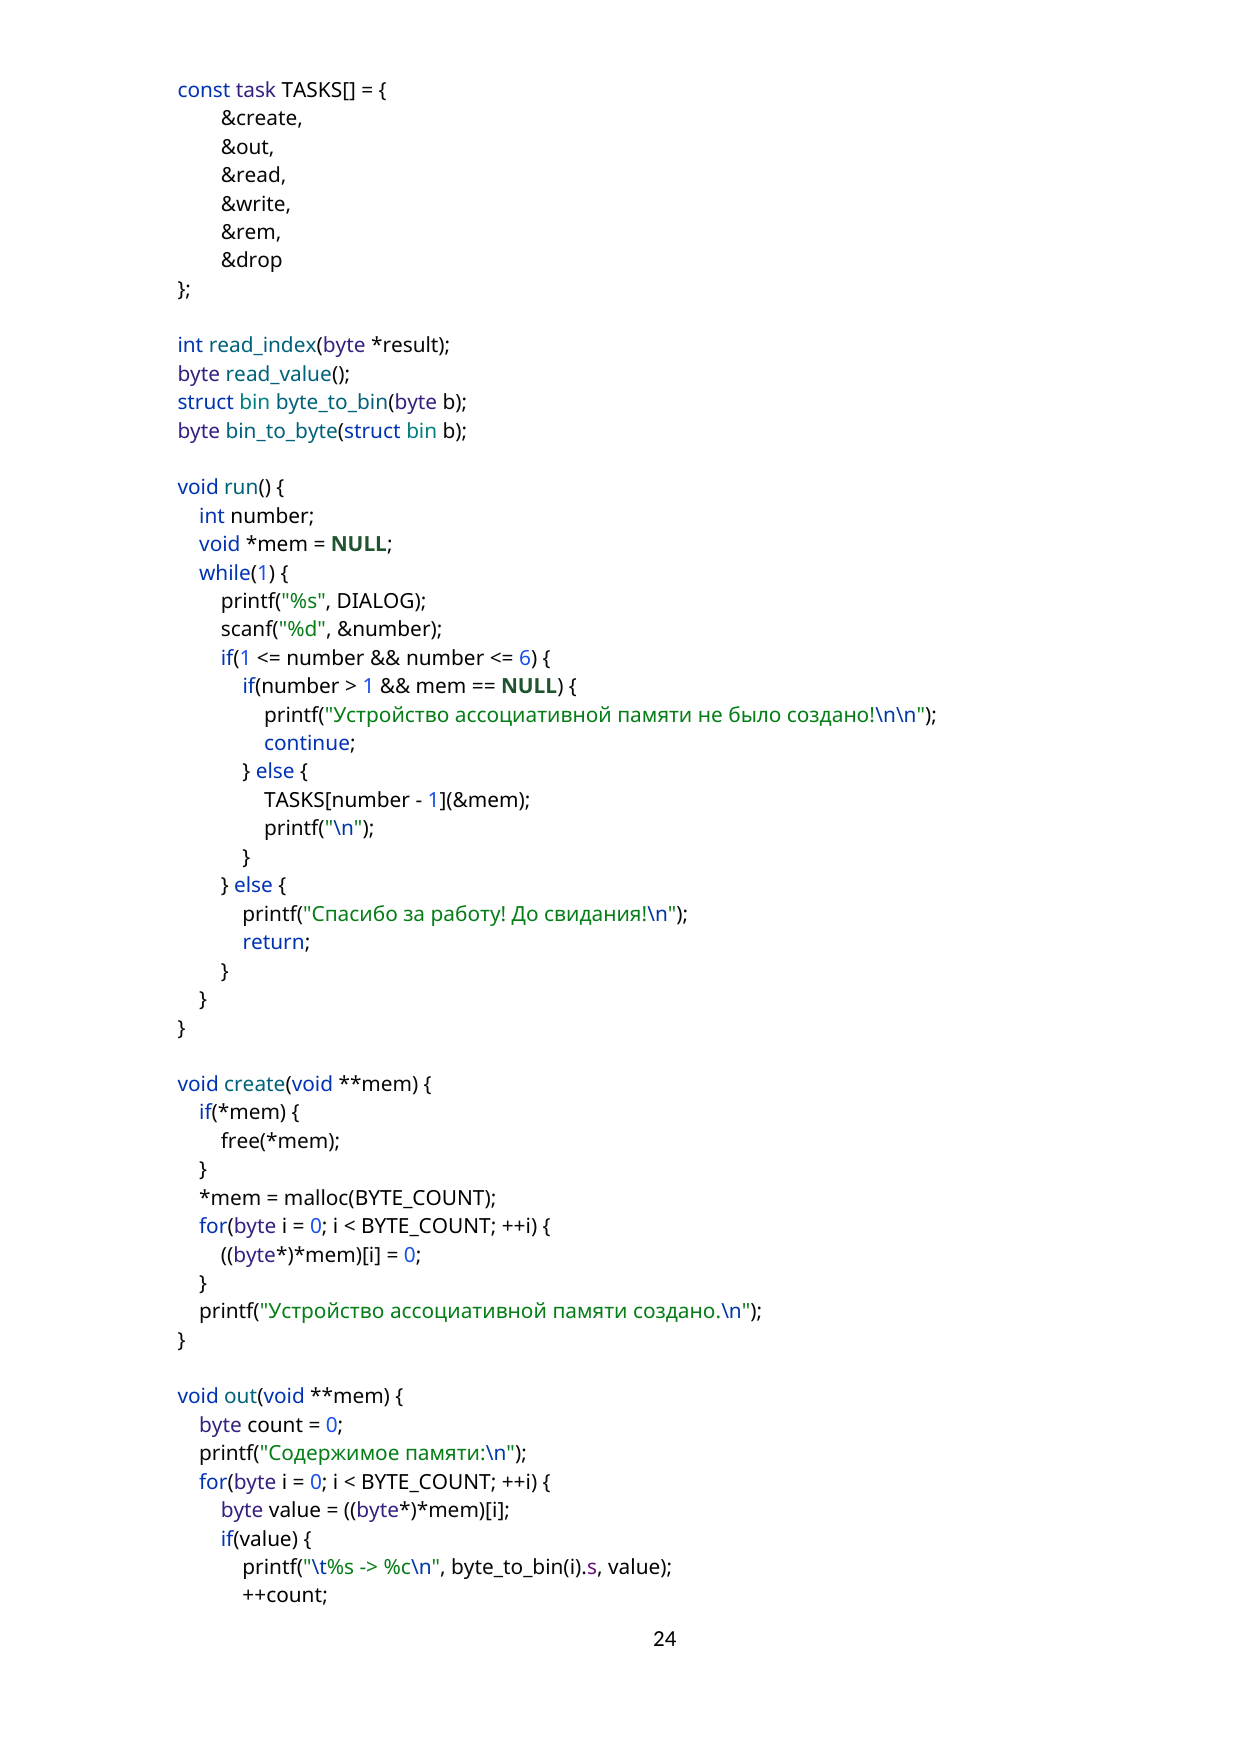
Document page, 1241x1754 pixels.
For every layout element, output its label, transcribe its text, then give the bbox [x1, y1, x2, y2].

text const task TASKS[] = { &create, &out, &read, &write, &rem, &drop }; int read_index(byte *result); byte read_value(); struct bin byte_to_bin(byte b); byte bin_to_byte(struct bin b); void run() { int number; void *mem = NULL; while(1) { printf("%s", DIALOG); scanf("%d", &number); if(1 <= number && number <= 6) { if(number > 1 && mem == NULL) { printf("Устройство ассоциативной памяти не было создано!\n\n"); continue; } else { TASKS[number - 1](&mem); printf("\n"); } } else { printf("Спасибо за работу! До свидания!\n"); return; } } } void create(void **mem) { if(*mem) { free(*mem); } *mem = malloc(BYTE_COUNT); for(byte i = 0; i < BYTE_COUNT; ++i) { ((byte*)*mem)[i] = 0; } printf("Устройство ассоциативной памяти создано.\n"); } void out(void **mem) { byte count = 0; printf("Содержимое памяти:\n"); for(byte i = 0; i < BYTE_COUNT; ++i) { byte value = ((byte*)*mem)[i]; if(value) { printf("\t%s -> %c\n", byte_to_bin(i).s, value); ++count; [177, 75, 1152, 1609]
